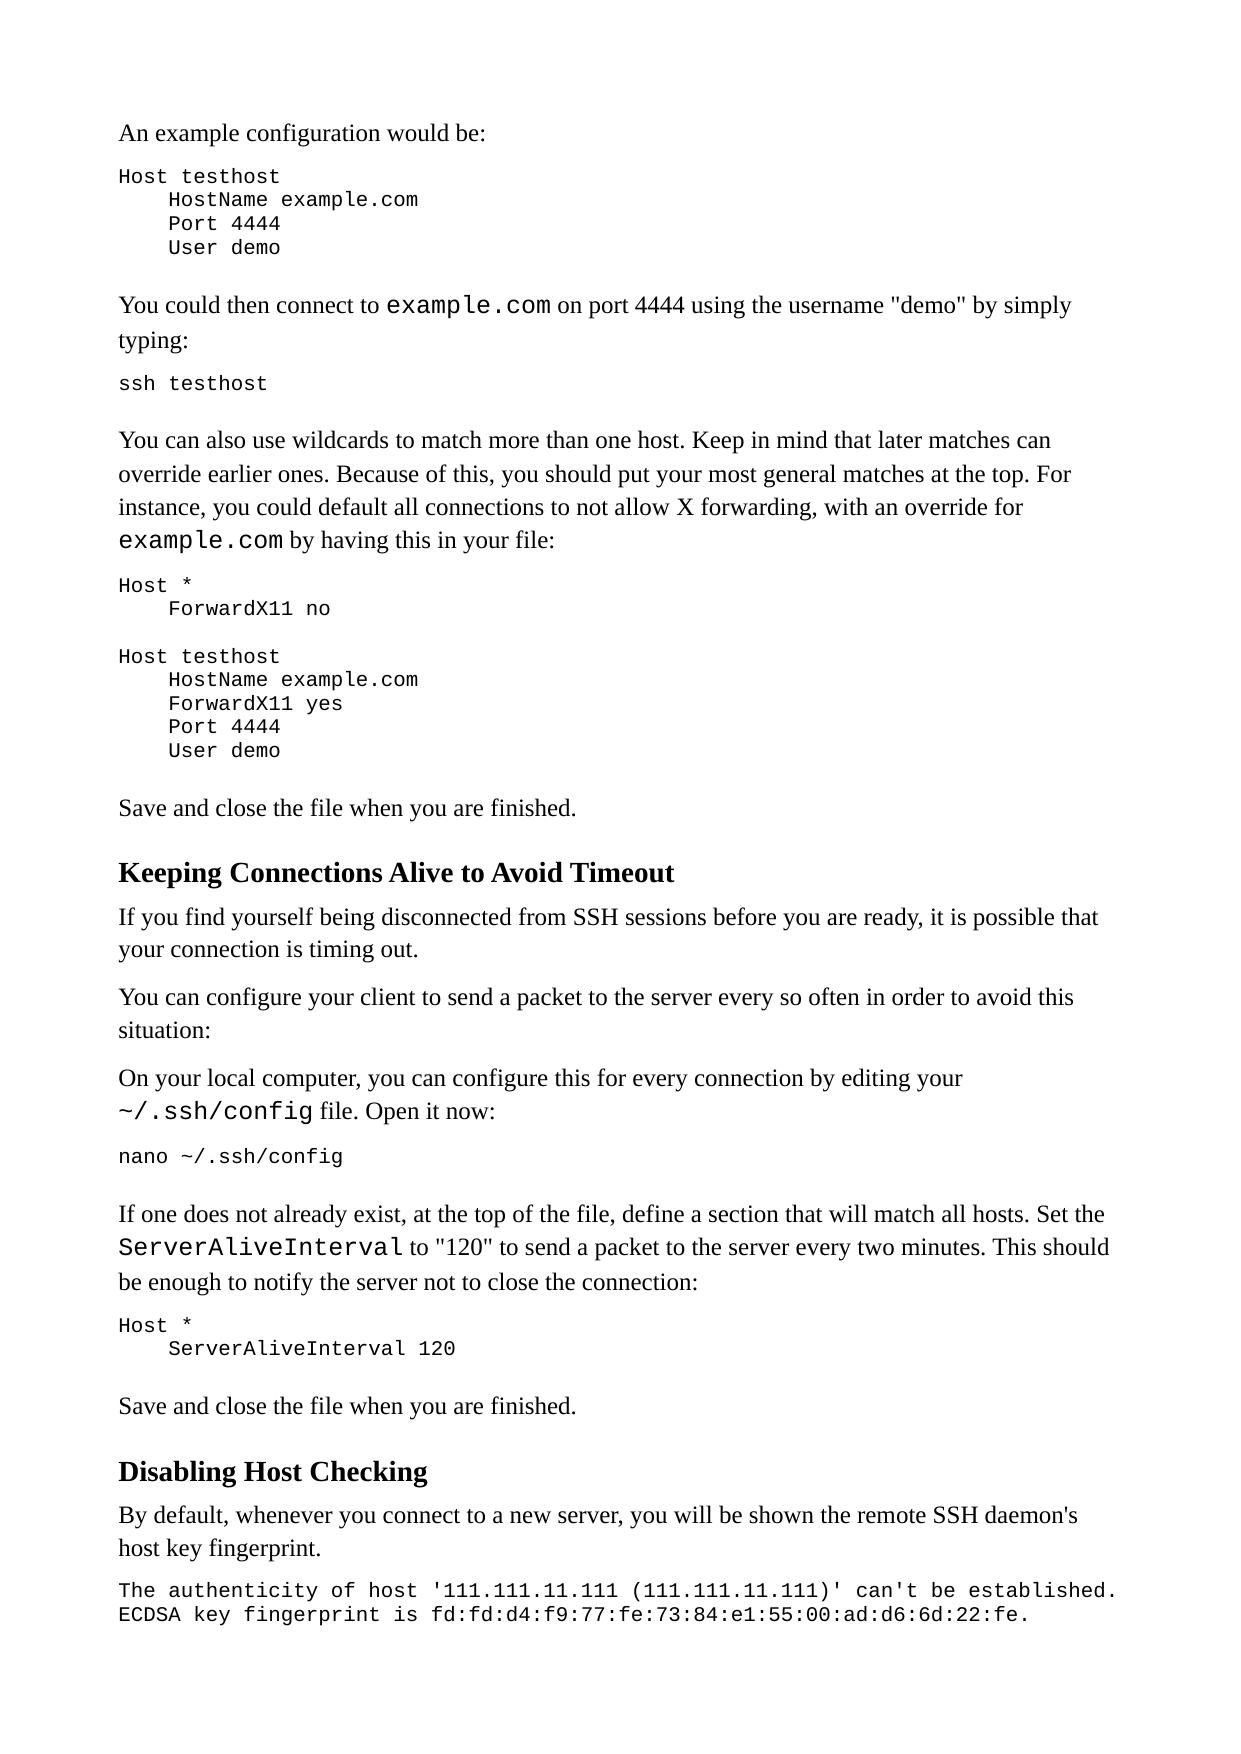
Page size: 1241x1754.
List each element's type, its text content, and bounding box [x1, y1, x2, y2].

text By default, whenever you connect to a new server, you will be shown the remote SSH daemon's host key fingerprint. [118, 1500, 1122, 1561]
text An example configuration would be: [118, 118, 1122, 147]
text Host testhost [118, 166, 1122, 189]
text Save and close the file when you are finished. [118, 793, 1122, 822]
text ECDSA key fingerprint is fd:fd:d4:f9:77:fe:73:84:e1:55:00:ad:d6:6d:22:fe. [118, 1604, 1122, 1628]
text If one does not already exist, at the top of the file, define a section that will match all hosts. Set the ServerAliveInterval to "120" to send a packet to the server every two minutes. This should be enough to notify the server not to close the connection: [118, 1199, 1122, 1296]
text The authenticity of host '111.111.11.111 (111.111.11.111)' can't be established. [118, 1580, 1122, 1604]
text HostName example.com [118, 189, 1122, 213]
text You could then connect to example.com on port 4444 using the username "demo" by simply typing: [118, 290, 1122, 354]
subtitle Disabling Host Checking [118, 1454, 1122, 1487]
text ForwardX11 yes [118, 693, 1122, 717]
text Port 4444 [118, 717, 1122, 740]
text Host * [118, 1315, 1122, 1338]
text ssh testhost [118, 372, 1122, 396]
text Host * [118, 575, 1122, 598]
text Host testhost [118, 646, 1122, 669]
subtitle Keeping Connections Alive to Avoid Timeout [118, 856, 1122, 889]
text HostName example.com [118, 669, 1122, 693]
text User demo [118, 740, 1122, 764]
text You can also use wildcards to match more than one host. Keep in mind that later matches can override earlier ones. Because of this, you should put your most general matches at the top. For instance, you could default all connections to not allow X forwarding, with an override for example.com by having this in your file: [118, 426, 1122, 556]
text Port 4444 [118, 213, 1122, 237]
text User demo [118, 237, 1122, 260]
text Save and close the file when you are finished. [118, 1391, 1122, 1420]
text If you find yourself being disconnected from SSH sessions before you are ready, it is possible that your connection is timing out. [118, 902, 1122, 963]
text nano ~/.ssh/config [118, 1146, 1122, 1169]
text ForwardX11 no [118, 598, 1122, 622]
text On your local computer, you can configure this for every connection by editing your ~/.ssh/config file. Open it now: [118, 1063, 1122, 1127]
text ServerAliveInterval 120 [118, 1338, 1122, 1362]
text You can configure your client to send a packet to the server every so often in order to avoid this situation: [118, 982, 1122, 1044]
